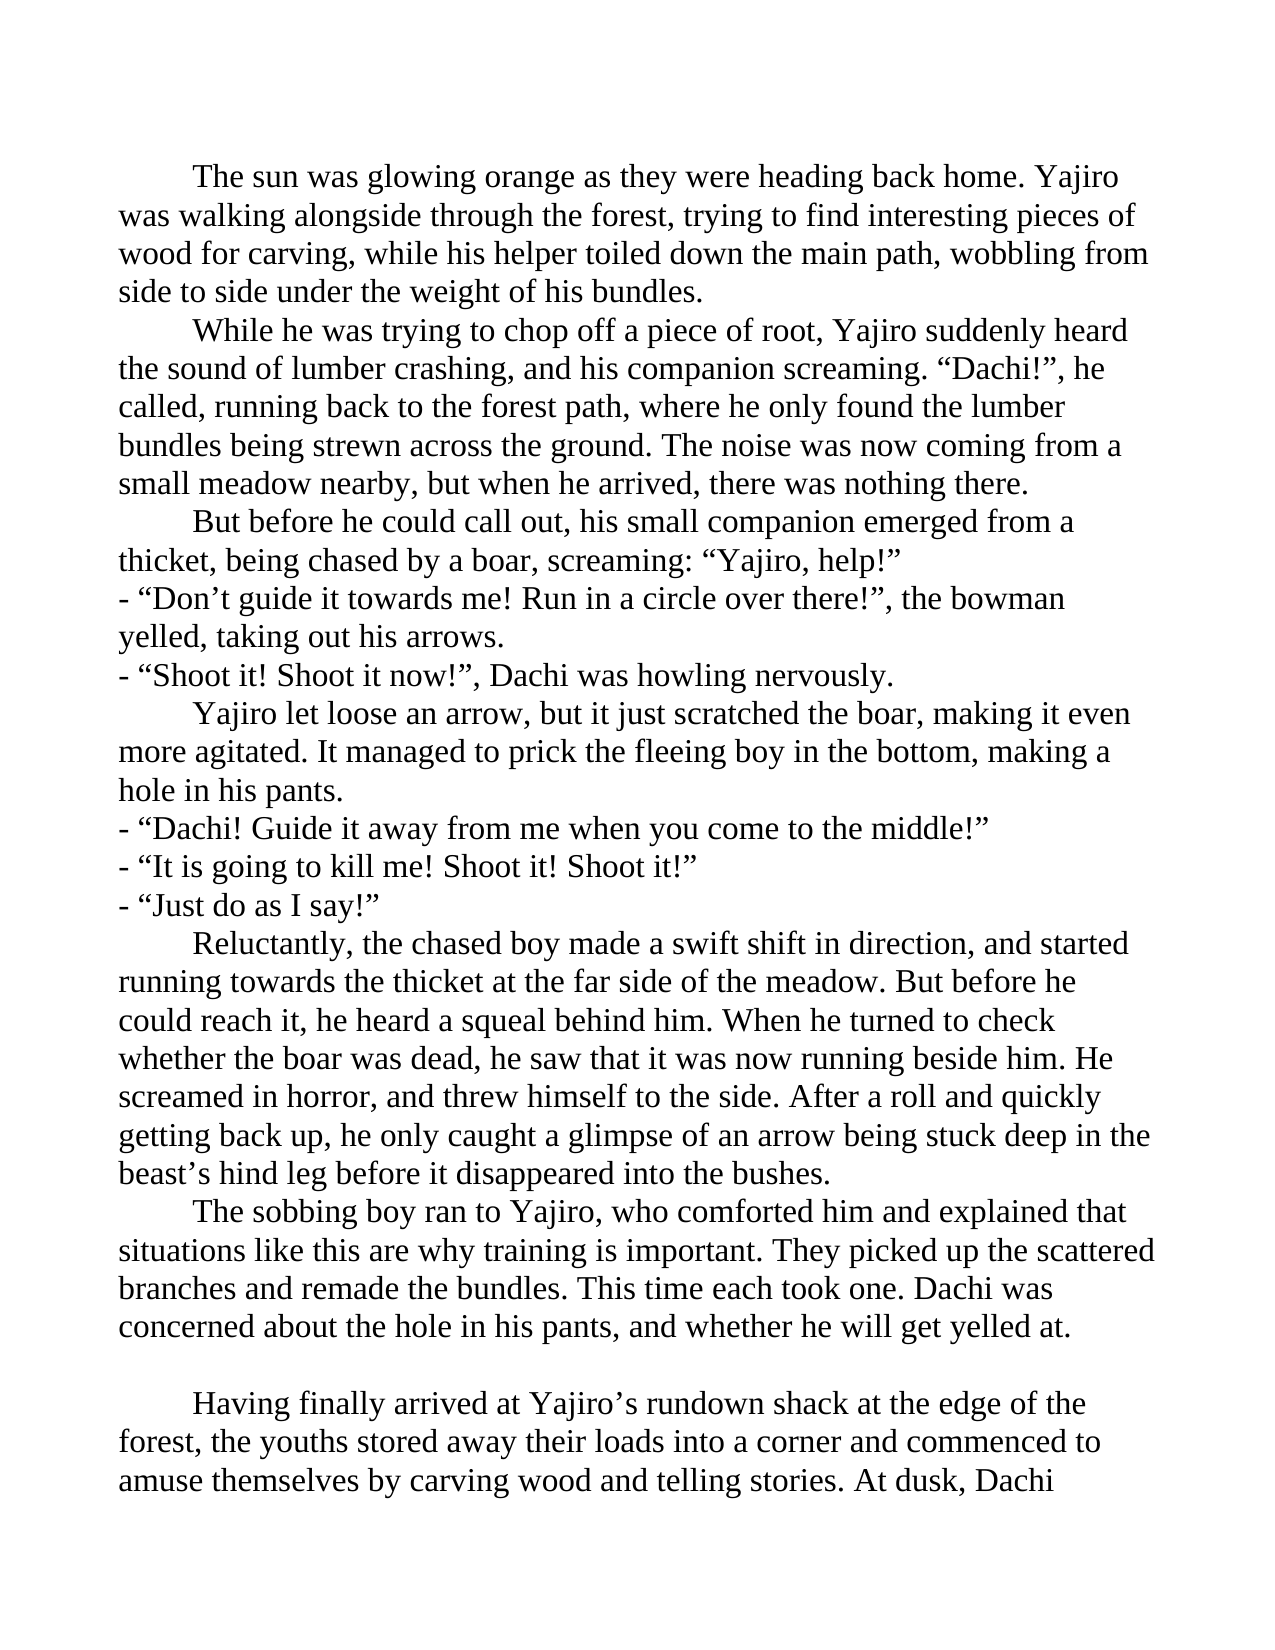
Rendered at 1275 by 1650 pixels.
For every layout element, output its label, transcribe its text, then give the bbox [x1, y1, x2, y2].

text - “Dachi! Guide it away from me when you come to the middle!” [118, 808, 1157, 846]
text - “It is going to kill me! Shoot it! Shoot it!” [118, 846, 1157, 885]
text - “Just do as I say!” [118, 885, 1157, 923]
text Yajiro let loose an arrow, but it just scratched the boar, making it even more agitated. It managed to prick the fleeing boy in the bottom, making a hole in his pants. [118, 693, 1157, 808]
text - “Shoot it! Shoot it now!”, Dachi was howling nervously. [118, 655, 1157, 693]
text - “Don’t guide it towards me! Run in a circle over there!”, the bowman yelled, taking out his arrows. [118, 578, 1157, 655]
text The sobbing boy ran to Yajiro, who comforted him and explained that situations like this are why training is important. They picked up the scattered branches and remade the bundles. This time each took one. Dachi was concerned about the hole in his pants, and whether he will get yelled at. [118, 1191, 1157, 1345]
text The sun was glowing orange as they were heading back home. Yajiro was walking alongside through the forest, trying to find interesting pieces of wood for carving, while his helper toiled down the main path, wobbling from side to side under the weight of his bundles. [118, 156, 1157, 310]
text Reluctantly, the chased boy made a swift shift in direction, and started running towards the thicket at the far side of the meadow. But before he could reach it, he heard a squeal behind him. When he turned to check whether the boar was dead, he saw that it was now running beside him. He screamed in horror, and threw himself to the side. After a roll and quickly getting back up, he only caught a glimpse of an arrow being stuck deep in the beast’s hind leg before it disappeared into the bushes. [118, 923, 1157, 1191]
text While he was trying to chop off a piece of root, Yajiro suddenly heard the sound of lumber crashing, and his companion screaming. “Dachi!”, he called, running back to the forest path, where he only found the lumber bundles being strewn across the ground. The noise was now coming from a small meadow nearby, but when he arrived, there was nothing there. [118, 310, 1157, 501]
text But before he could call out, his small companion emerged from a thicket, being chased by a boar, screaming: “Yajiro, help!” [118, 501, 1157, 578]
text Having finally arrived at Yajiro’s rundown shack at the edge of the forest, the youths stored away their loads into a corner and commenced to amuse themselves by carving wood and telling stories. At dusk, Dachi [118, 1383, 1157, 1498]
